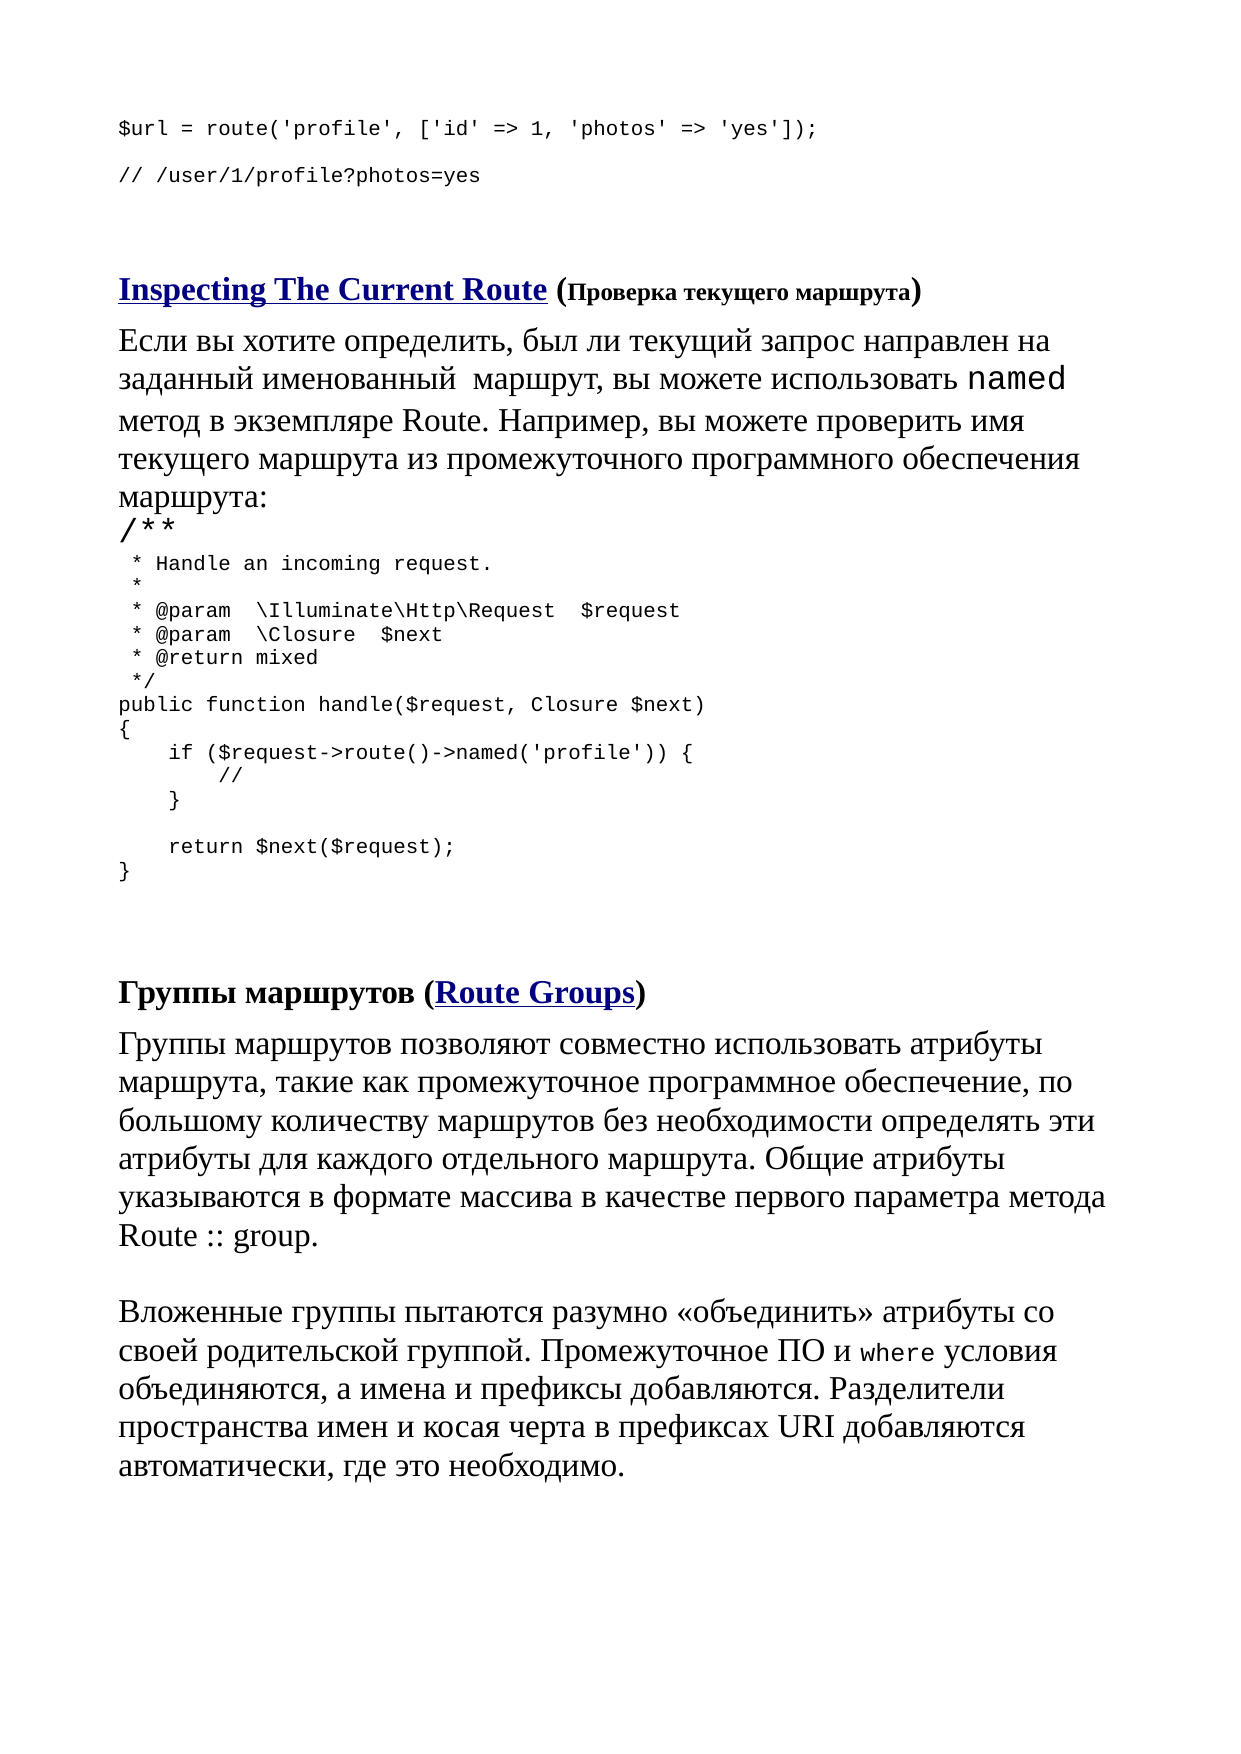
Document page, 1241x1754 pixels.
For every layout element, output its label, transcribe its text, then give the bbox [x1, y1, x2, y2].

text */ [118, 671, 1122, 694]
text * Handle an incoming request. [118, 553, 1122, 576]
subtitle Inspecting The Current Route (Проверка текущего маршрута) [118, 269, 1122, 308]
text } [118, 860, 1122, 884]
text } [118, 789, 1122, 813]
text if ($request->route()->named('profile')) { [118, 742, 1122, 765]
text * @param \Illuminate\Http\Request $request [118, 600, 1122, 623]
text * @param \Closure $next [118, 623, 1122, 647]
text public function handle($request, Closure $next) [118, 694, 1122, 718]
text return $next($request); [118, 836, 1122, 860]
subtitle Группы маршрутов (Route Groups) [118, 972, 1122, 1011]
text * @return mixed [118, 647, 1122, 671]
text Группы маршрутов позволяют совместно использовать атрибуты маршрута, такие как промежуточное программное обеспечение, по большому количеству маршрутов без необходимости определять эти атрибуты для каждого отдельного маршрута. Общие атрибуты указываются в формате массива в качестве первого параметра метода Route :: group. Вложенные группы пытаются разумно «объединить» атрибуты со своей родительской группой. Промежуточное ПО и where условия объединяются, а имена и префиксы добавляются. Разделители пространства имен и косая черта в префиксах URI добавляются автоматически, где это необходимо. [118, 1023, 1122, 1483]
text $url = route('profile', ['id' => 1, 'photos' => 'yes']); [118, 118, 1122, 142]
text // [118, 765, 1122, 789]
text // /user/1/profile?photos=yes [118, 165, 1122, 189]
text * [118, 576, 1122, 600]
text { [118, 718, 1122, 742]
text Если вы хотите определить, был ли текущий запрос направлен на заданный именованный маршрут, вы можете использовать named метод в экземпляре Route. Например, вы можете проверить имя текущего маршрута из промежуточного программного обеспечения маршрута: [118, 320, 1122, 515]
text /** [118, 515, 1122, 553]
